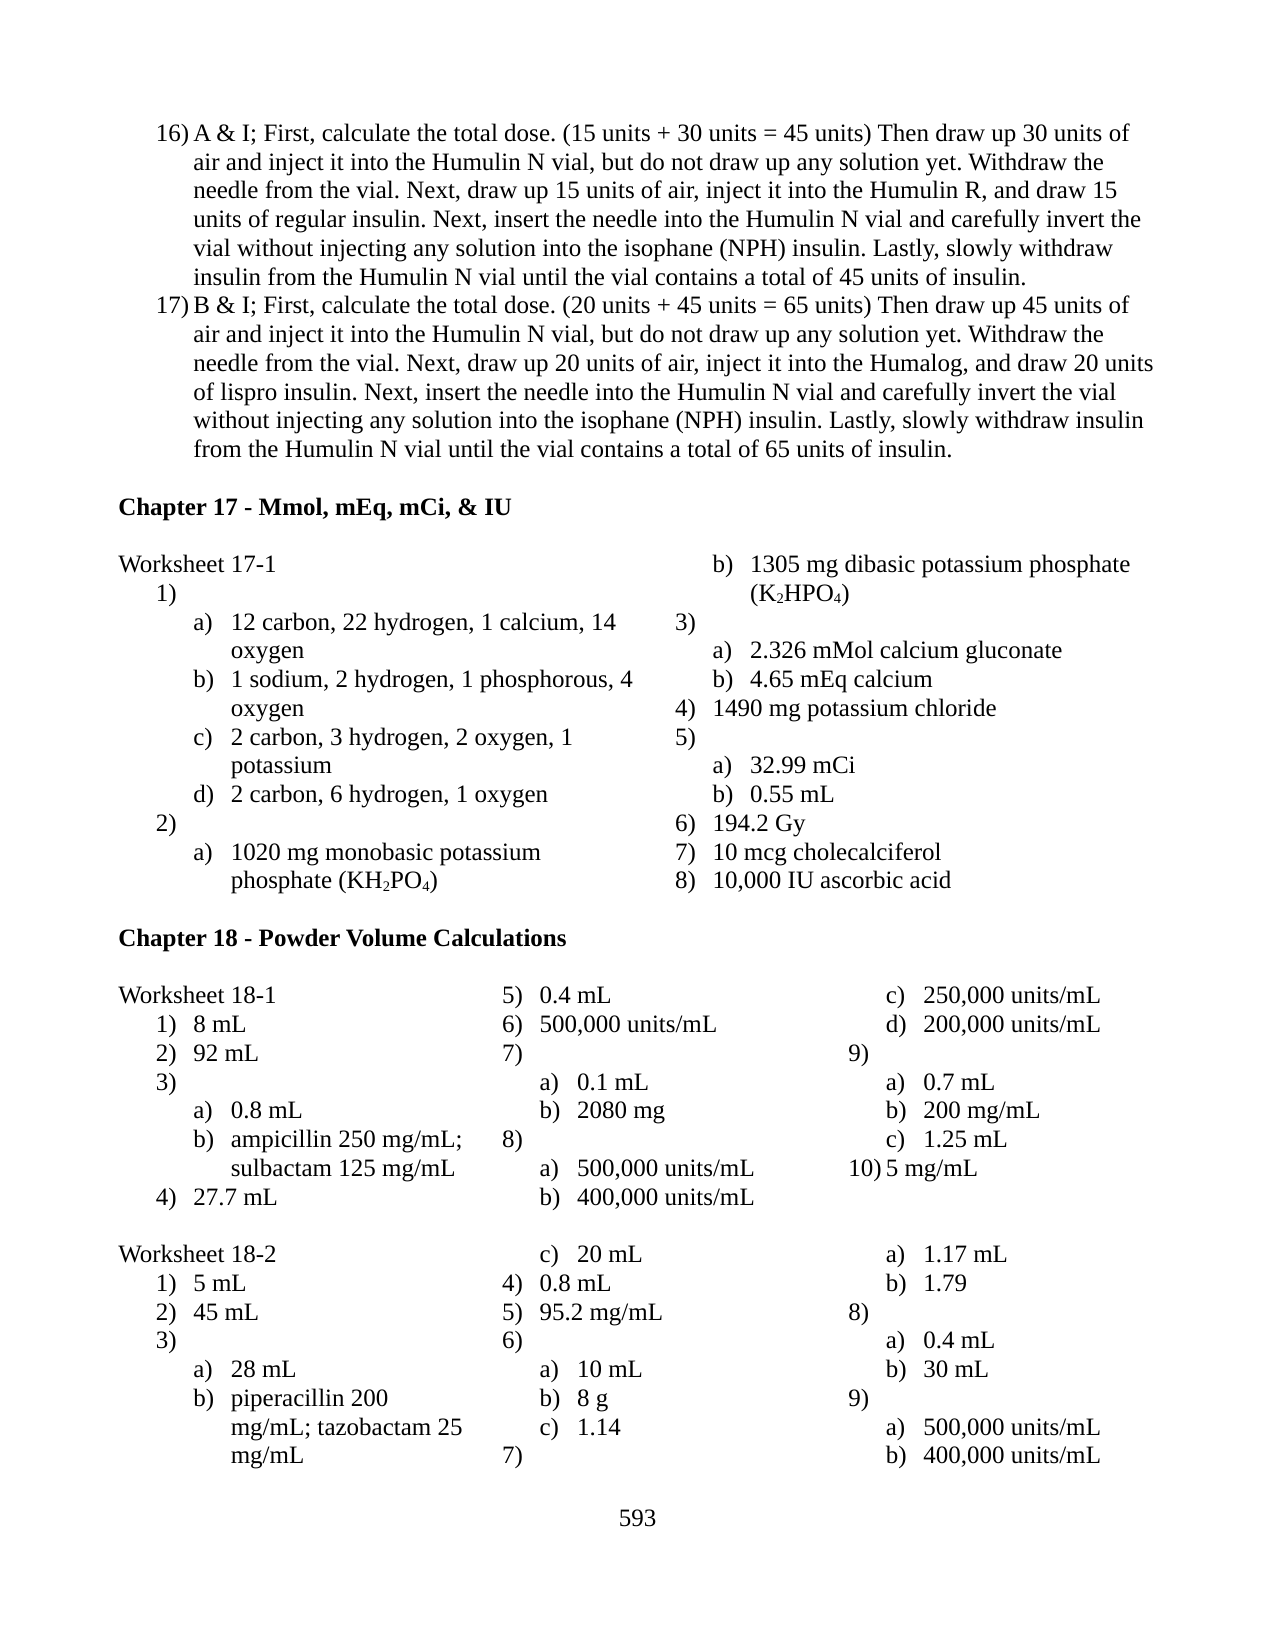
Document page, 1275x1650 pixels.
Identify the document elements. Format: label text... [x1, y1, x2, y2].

list 1.14 [539, 1412, 811, 1441]
list 1020 mg monobasic potassium phosphate (KH2PO4) [193, 837, 637, 894]
list 4.65 mEq calcium [712, 664, 1157, 693]
list 8 mL [156, 1009, 464, 1038]
list 1305 mg dibasic potassium phosphate (K2HPO4) [712, 549, 1157, 607]
list 1490 mg potassium chloride [675, 693, 1157, 722]
list 0.55 mL [712, 779, 1157, 808]
list 8 g [539, 1383, 811, 1412]
list 30 mL [886, 1354, 1157, 1383]
text Worksheet 18-2 [118, 1239, 464, 1268]
list 500,000 units/mL [539, 1153, 811, 1182]
list 2 carbon, 3 hydrogen, 2 oxygen, 1 potassium [193, 722, 637, 779]
list 95.2 mg/mL [502, 1297, 811, 1326]
list 0.8 mL [193, 1096, 464, 1124]
list 0.4 mL [502, 981, 811, 1009]
list ampicillin 250 mg/mL; sulbactam 125 mg/mL [193, 1124, 464, 1182]
list 400,000 units/mL [886, 1441, 1157, 1469]
list 10 mcg cholecalciferol [675, 837, 1157, 866]
text Chapter 17 - Mmol, mEq, mCi, & IU [118, 492, 1157, 521]
list 0.1 mL [539, 1067, 811, 1096]
list 10,000 IU ascorbic acid [675, 866, 1157, 894]
list 250,000 units/mL [886, 981, 1157, 1009]
list 27.7 mL [156, 1182, 464, 1211]
list 500,000 units/mL [502, 1009, 811, 1038]
list 200 mg/mL [886, 1096, 1157, 1124]
list 0.8 mL [502, 1268, 811, 1297]
list 2 carbon, 6 hydrogen, 1 oxygen [193, 779, 637, 808]
list 28 mL [193, 1354, 464, 1383]
list 1.25 mL [886, 1124, 1157, 1153]
list A & I; First, calculate the total dose. (15 units + 30 units = 45 units) Then draw up 30 units of air and inject it into the Humulin N vial, but do not draw up any solution yet. Withdraw the needle from the vial. Next, draw up 15 units of air, inject it into the Humulin R, and draw 15 units of regular insulin. Next, insert the needle into the Humulin N vial and carefully invert the vial without injecting any solution into the isophane (NPH) insulin. Lastly, slowly withdraw insulin from the Humulin N vial until the vial contains a total of 45 units of insulin. [156, 118, 1157, 291]
text Worksheet 17-1 [118, 549, 637, 578]
list 5 mg/mL [848, 1153, 1157, 1182]
list 400,000 units/mL [539, 1182, 811, 1211]
list 200,000 units/mL [886, 1009, 1157, 1038]
list 1.17 mL [886, 1239, 1157, 1268]
list 2.326 mMol calcium gluconate [712, 636, 1157, 664]
list 12 carbon, 22 hydrogen, 1 calcium, 14 oxygen [193, 607, 637, 664]
list 10 mL [539, 1354, 811, 1383]
list 1 sodium, 2 hydrogen, 1 phosphorous, 4 oxygen [193, 664, 637, 722]
text Worksheet 18-1 [118, 981, 464, 1009]
list 0.7 mL [886, 1067, 1157, 1096]
list 92 mL [156, 1038, 464, 1067]
list 45 mL [156, 1297, 464, 1326]
list 0.4 mL [886, 1326, 1157, 1354]
list 5 mL [156, 1268, 464, 1297]
list 20 mL [539, 1239, 811, 1268]
list 1.79 [886, 1268, 1157, 1297]
list B & I; First, calculate the total dose. (20 units + 45 units = 65 units) Then draw up 45 units of air and inject it into the Humulin N vial, but do not draw up any solution yet. Withdraw the needle from the vial. Next, draw up 20 units of air, inject it into the Humalog, and draw 20 units of lispro insulin. Next, insert the needle into the Humulin N vial and carefully invert the vial without injecting any solution into the isophane (NPH) insulin. Lastly, slowly withdraw insulin from the Humulin N vial until the vial contains a total of 65 units of insulin. [156, 291, 1157, 463]
text Chapter 18 - Powder Volume Calculations [118, 923, 1157, 952]
list 32.99 mCi [712, 751, 1157, 779]
list 500,000 units/mL [886, 1412, 1157, 1441]
list piperacillin 200 mg/mL; tazobactam 25 mg/mL [193, 1383, 464, 1469]
list 2080 mg [539, 1096, 811, 1124]
list 194.2 Gy [675, 808, 1157, 837]
